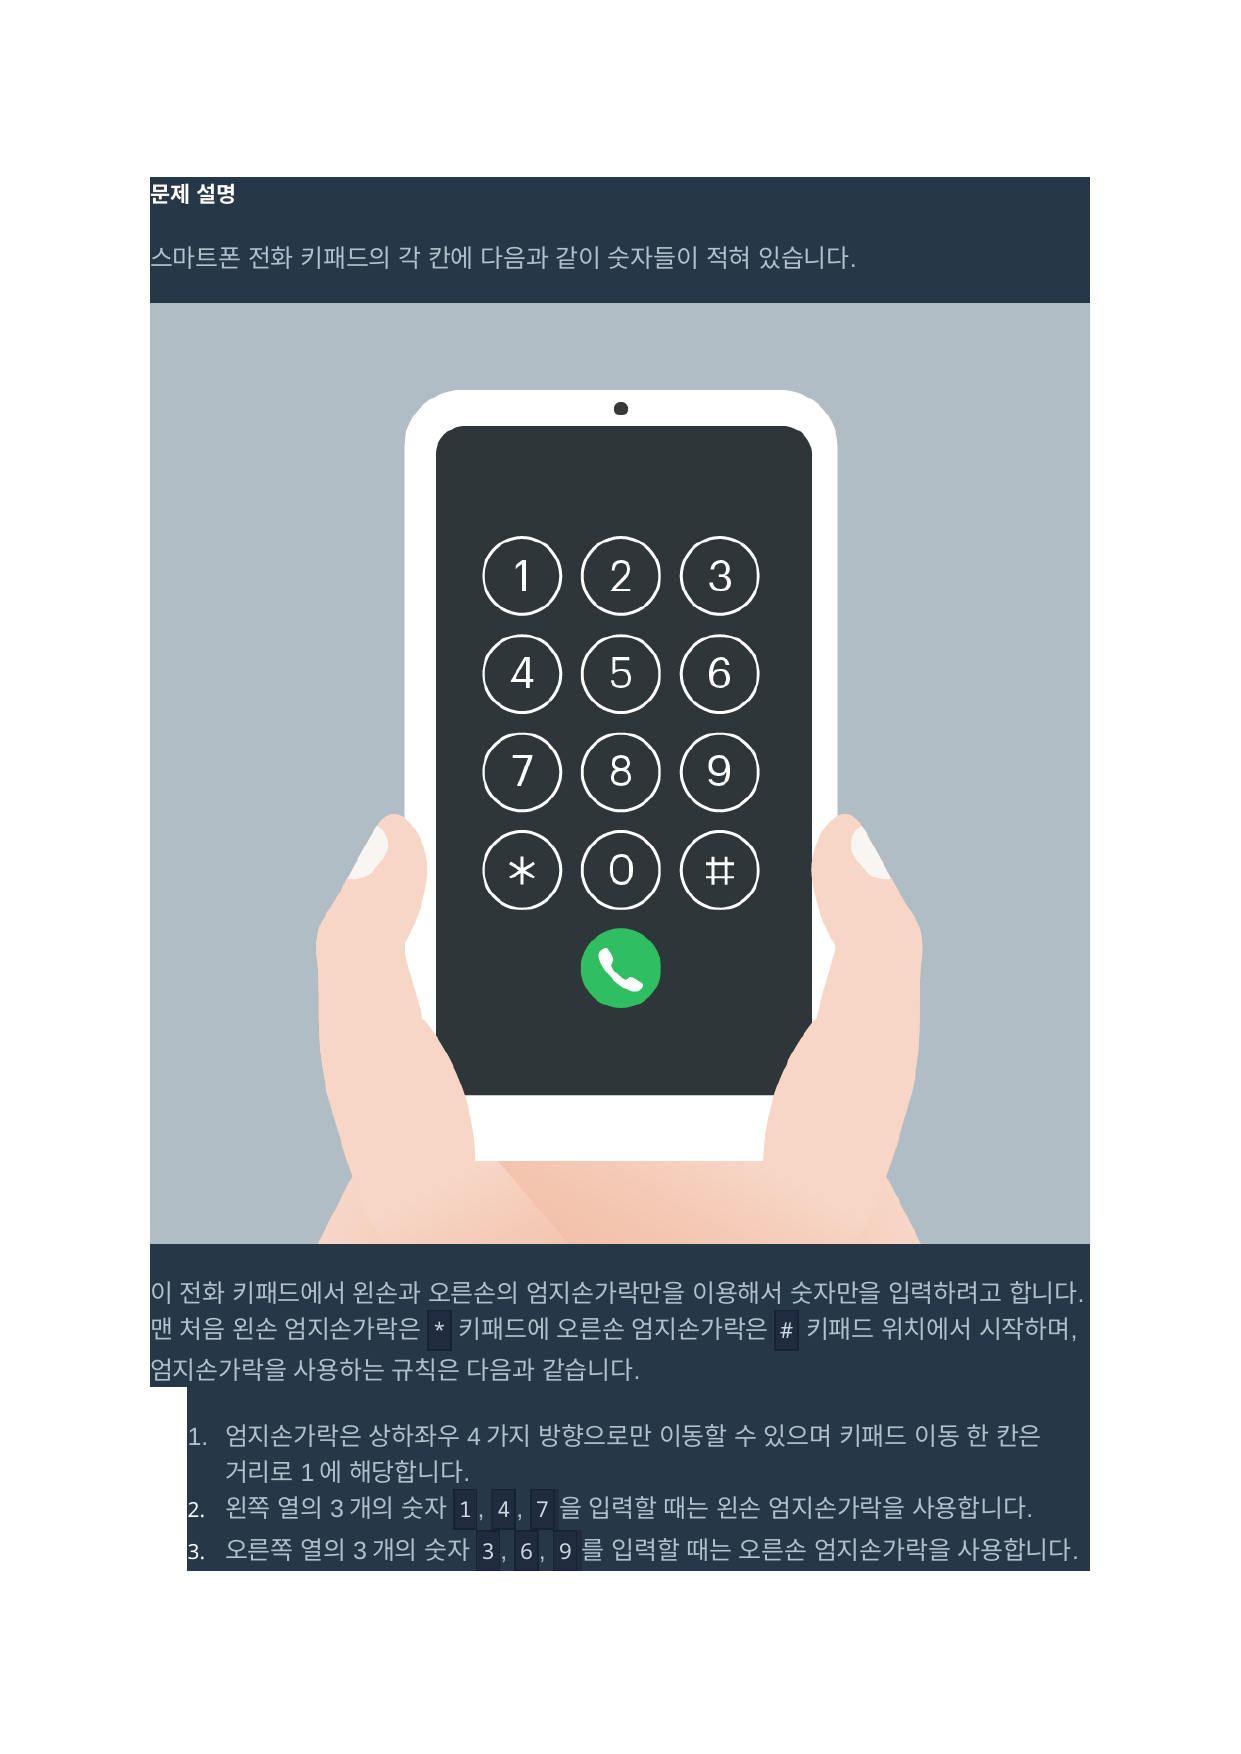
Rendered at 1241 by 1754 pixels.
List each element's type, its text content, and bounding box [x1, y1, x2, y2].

list 오른쪽 열의 3개의 숫자 3, 6, 9를 입력할 때는 오른손 엄지손가락을 사용합니다. [577, 1530, 1090, 1571]
subtitle 문제 설명 [150, 177, 1090, 209]
list 왼쪽 열의 3개의 숫자 1, 4, 7을 입력할 때는 왼손 엄지손가락을 사용합니다. [187, 1489, 453, 1530]
text 이 전화 키패드에서 왼손과 오른손의 엄지손가락만을 이용해서 숫자만을 입력하려고 합니다. 맨 처음 왼손 엄지손가락은 * 키패드에 오른손 엄지손가락은 # 키패드 위치에서 시작하며, 엄지손가락을 사용하는 규칙은 다음과 같습니다. [150, 1273, 1090, 1387]
text 스마트폰 전화 키패드의 각 칸에 다음과 같이 숫자들이 적혀 있습니다. [150, 238, 1090, 274]
list 오른쪽 열의 3개의 숫자 3, 6, 9를 입력할 때는 오른손 엄지손가락을 사용합니다. [187, 1530, 476, 1571]
list 왼쪽 열의 3개의 숫자 1, 4, 7을 입력할 때는 왼손 엄지손가락을 사용합니다. [555, 1489, 1090, 1530]
picture [150, 303, 1091, 1244]
list 엄지손가락은 상하좌우 4가지 방향으로만 이동할 수 있으며 키패드 이동 한 칸은 거리로 1에 해당합니다. [187, 1416, 1090, 1489]
